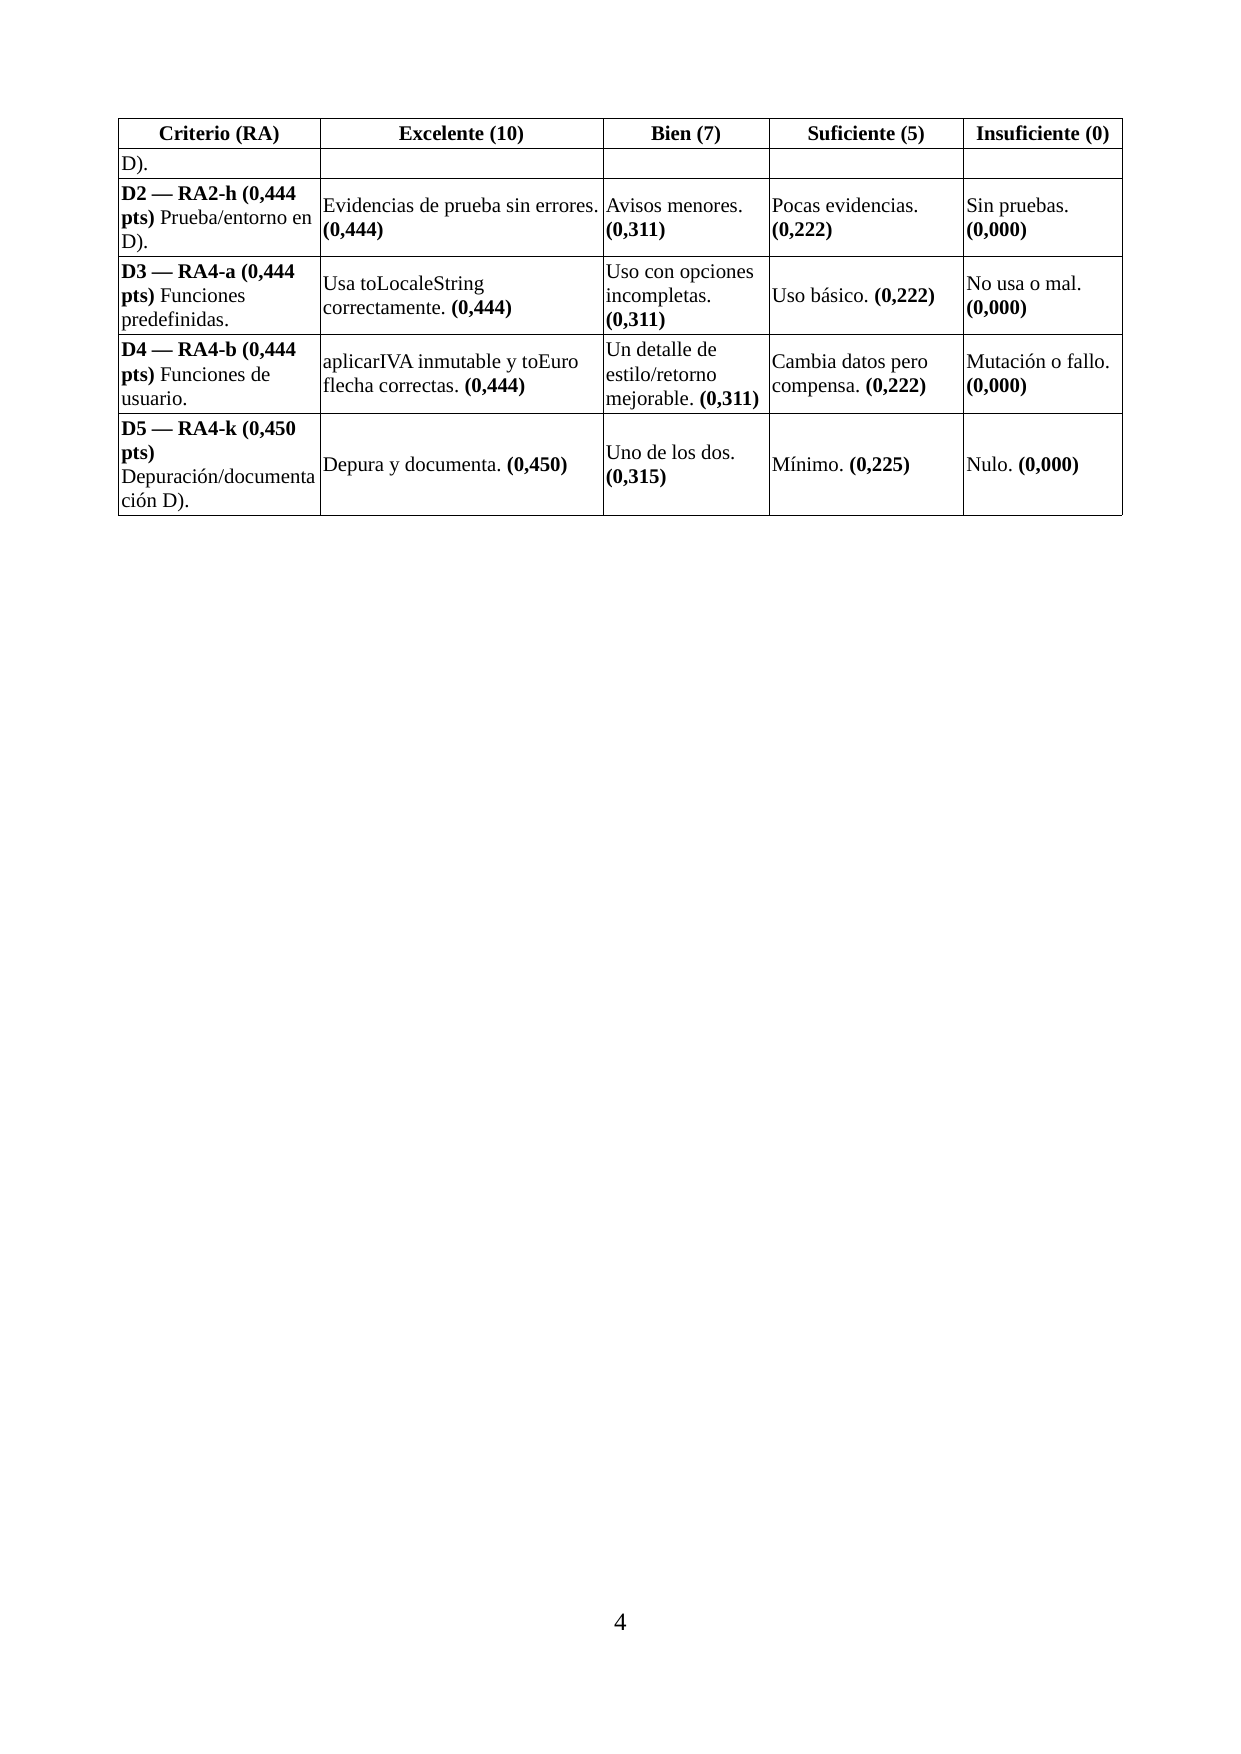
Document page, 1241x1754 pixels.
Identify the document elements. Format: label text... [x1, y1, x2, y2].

table_cell [770, 149, 963, 178]
table_cell Pocas evidencias. (0,222) [770, 179, 963, 256]
table_cell D4 — RA4-b (0,444 pts) Funciones de usuario. [119, 335, 320, 412]
table_cell Mínimo. (0,225) [770, 414, 963, 515]
table_cell Sin pruebas. (0,000) [964, 179, 1122, 256]
table_cell Un detalle de estilo/retorno mejorable. (0,311) [604, 335, 769, 412]
table_cell [604, 149, 769, 178]
table_cell [321, 149, 603, 178]
table_header Bien (7) [604, 119, 769, 148]
table_header Excelente (10) [321, 119, 603, 148]
table_cell Usa toLocaleString correctamente. (0,444) [321, 257, 603, 334]
table_header Criterio (RA) [119, 119, 320, 148]
table_cell Uso básico. (0,222) [770, 257, 963, 334]
table_cell Mutación o fallo. (0,000) [964, 335, 1122, 412]
table_header Suficiente (5) [770, 119, 963, 148]
table_cell D3 — RA4-a (0,444 pts) Funciones predefinidas. [119, 257, 320, 334]
table_cell D). [119, 149, 320, 178]
table_cell aplicarIVA inmutable y toEuro flecha correctas. (0,444) [321, 335, 603, 412]
table_cell D5 — RA4-k (0,450 pts) Depuración/documentación D). [119, 414, 320, 515]
table_cell Evidencias de prueba sin errores. (0,444) [321, 179, 603, 256]
table_cell D2 — RA2-h (0,444 pts) Prueba/entorno en D). [119, 179, 320, 256]
table_cell Cambia datos pero compensa. (0,222) [770, 335, 963, 412]
table_cell [964, 149, 1122, 178]
table_cell Uno de los dos. (0,315) [604, 414, 769, 515]
table_cell No usa o mal. (0,000) [964, 257, 1122, 334]
table_cell Uso con opciones incompletas. (0,311) [604, 257, 769, 334]
table_header Insuficiente (0) [964, 119, 1122, 148]
table_cell Depura y documenta. (0,450) [321, 414, 603, 515]
table_cell Nulo. (0,000) [964, 414, 1122, 515]
table_cell Avisos menores. (0,311) [604, 179, 769, 256]
